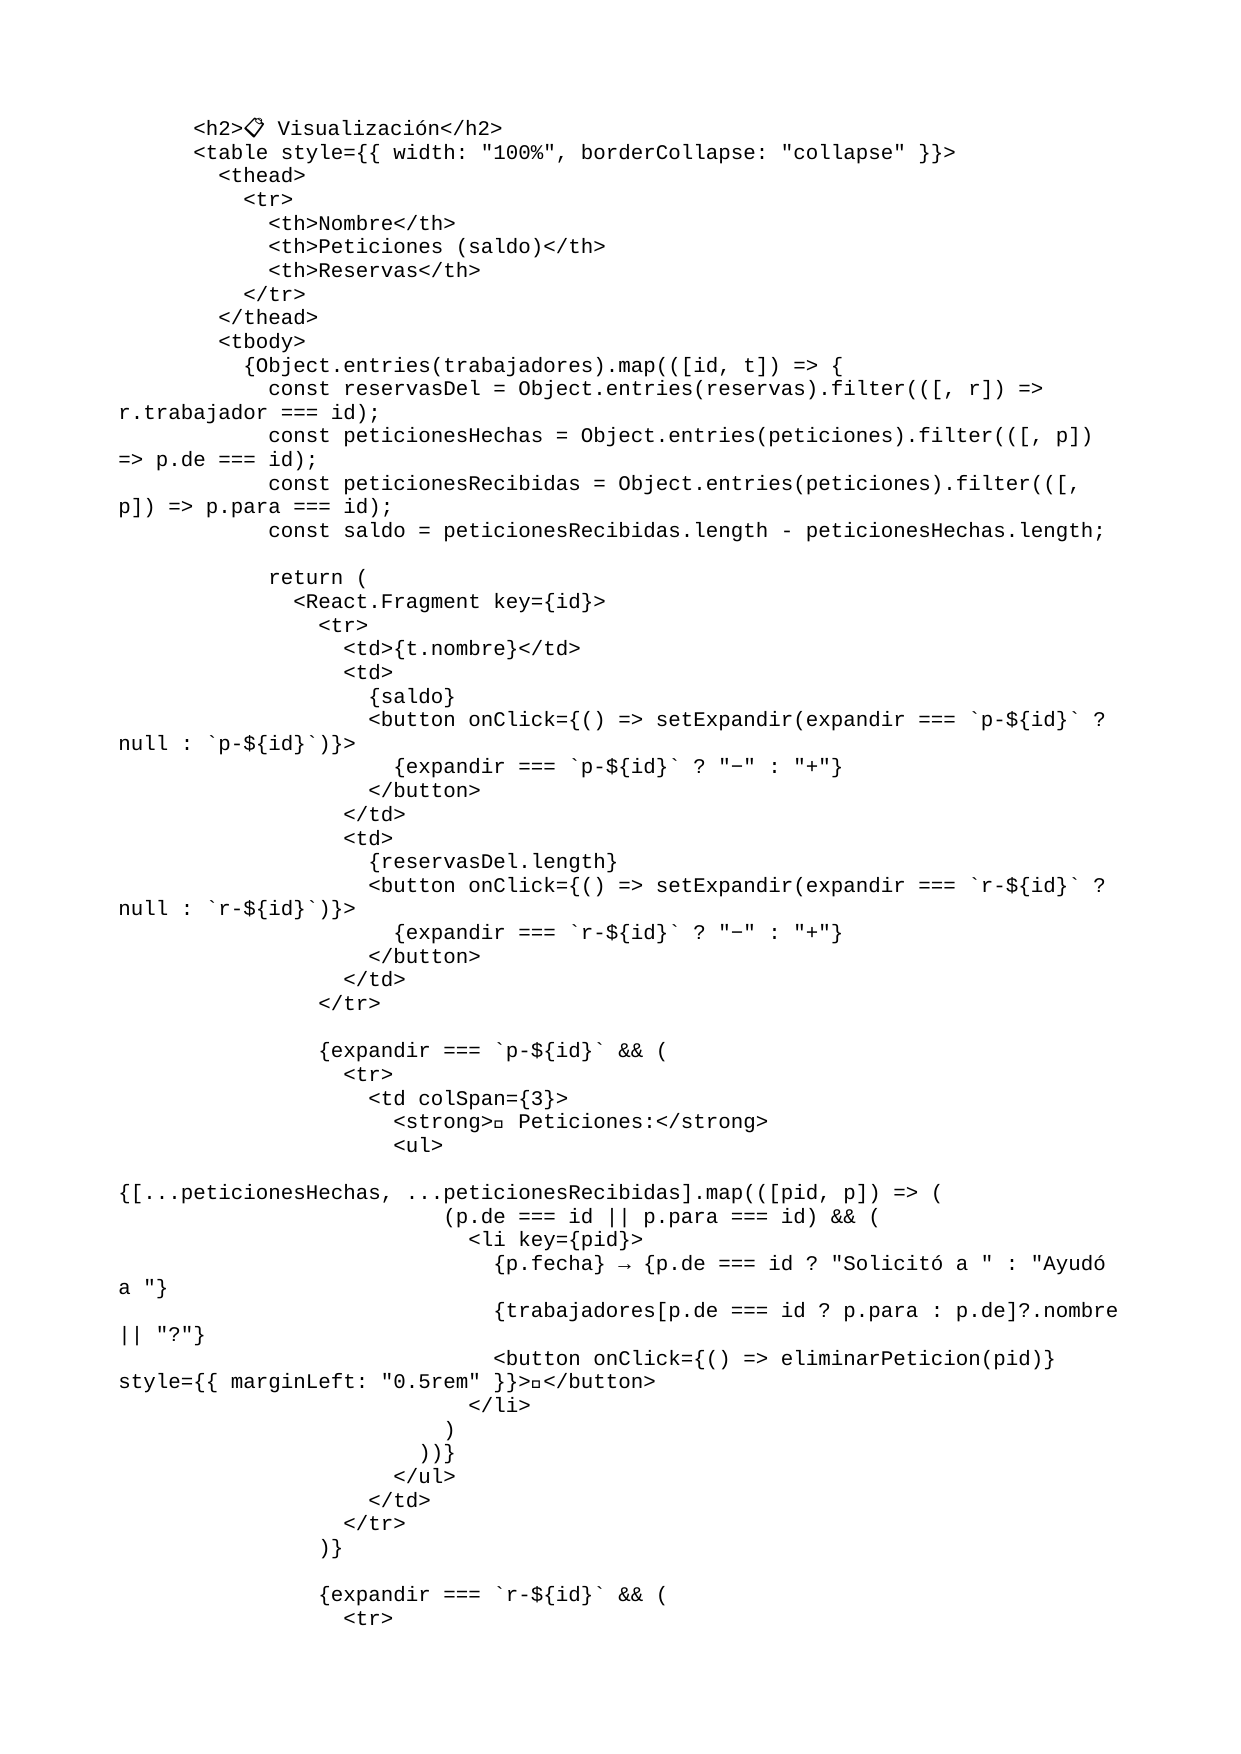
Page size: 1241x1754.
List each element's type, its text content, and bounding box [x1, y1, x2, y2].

text </td> [118, 804, 1122, 827]
text const peticionesHechas = Object.entries(peticiones).filter(([, p]) => p.de === id); [118, 426, 1122, 473]
text <td colSpan={3}> [118, 1088, 1122, 1111]
text </tr> [118, 993, 1122, 1017]
text <tr> [118, 1608, 1122, 1631]
text (p.de === id || p.para === id) && ( [118, 1206, 1122, 1229]
text {expandir === `p-${id}` && ( [118, 1040, 1122, 1064]
text ))} [118, 1442, 1122, 1466]
text <tr> [118, 189, 1122, 213]
text <td> [118, 662, 1122, 686]
text const saldo = peticionesRecibidas.length - peticionesHechas.length; [118, 520, 1122, 544]
text const peticionesRecibidas = Object.entries(peticiones).filter(([, p]) => p.para === id); [118, 473, 1122, 520]
text <th>Reservas</th> [118, 260, 1122, 284]
text <button onClick={() => setExpandir(expandir === `p-${id}` ? null : `p-${id}`)}> [118, 709, 1122, 757]
text {p.fecha} → {p.de === id ? "Solicitó a " : "Ayudó a "} [118, 1253, 1122, 1300]
text <th>Peticiones (saldo)</th> [118, 236, 1122, 260]
text ) [118, 1419, 1122, 1442]
text <React.Fragment key={id}> [118, 591, 1122, 615]
text {trabajadores[p.de === id ? p.para : p.de]?.nombre || "?"} [118, 1300, 1122, 1348]
text const reservasDel = Object.entries(reservas).filter(([, r]) => r.trabajador === id); [118, 378, 1122, 426]
text <ul> [118, 1135, 1122, 1158]
text </tr> [118, 1513, 1122, 1537]
text )} [118, 1537, 1122, 1561]
text <strong>🤝 Peticiones:</strong> [118, 1111, 1122, 1135]
text {Object.entries(trabajadores).map(([id, t]) => { [118, 354, 1122, 378]
text {saldo} [118, 686, 1122, 709]
text <tr> [118, 1064, 1122, 1088]
text </td> [118, 1489, 1122, 1513]
text </ul> [118, 1466, 1122, 1489]
text <th>Nombre</th> [118, 213, 1122, 236]
text <thead> [118, 165, 1122, 189]
text <tr> [118, 615, 1122, 638]
text </button> [118, 946, 1122, 969]
text {reservasDel.length} [118, 851, 1122, 875]
text </tr> [118, 284, 1122, 307]
text {[...peticionesHechas, ...peticionesRecibidas].map(([pid, p]) => ( [118, 1158, 1122, 1206]
text </thead> [118, 307, 1122, 331]
text return ( [118, 567, 1122, 591]
text <li key={pid}> [118, 1229, 1122, 1253]
text </td> [118, 969, 1122, 993]
text <tbody> [118, 331, 1122, 354]
text <button onClick={() => eliminarPeticion(pid)} style={{ marginLeft: "0.5rem" }}>❌</button> [118, 1348, 1122, 1395]
text {expandir === `p-${id}` ? "−" : "+"} [118, 757, 1122, 780]
text {expandir === `r-${id}` ? "−" : "+"} [118, 922, 1122, 946]
text {expandir === `r-${id}` && ( [118, 1584, 1122, 1608]
text <td>{t.nombre}</td> [118, 638, 1122, 662]
text </li> [118, 1395, 1122, 1419]
text </button> [118, 780, 1122, 804]
text <button onClick={() => setExpandir(expandir === `r-${id}` ? null : `r-${id}`)}> [118, 875, 1122, 922]
text <table style={{ width: "100%", borderCollapse: "collapse" }}> [118, 142, 1122, 165]
text <td> [118, 827, 1122, 851]
text <h2>📋 Visualización</h2> [118, 118, 1122, 142]
